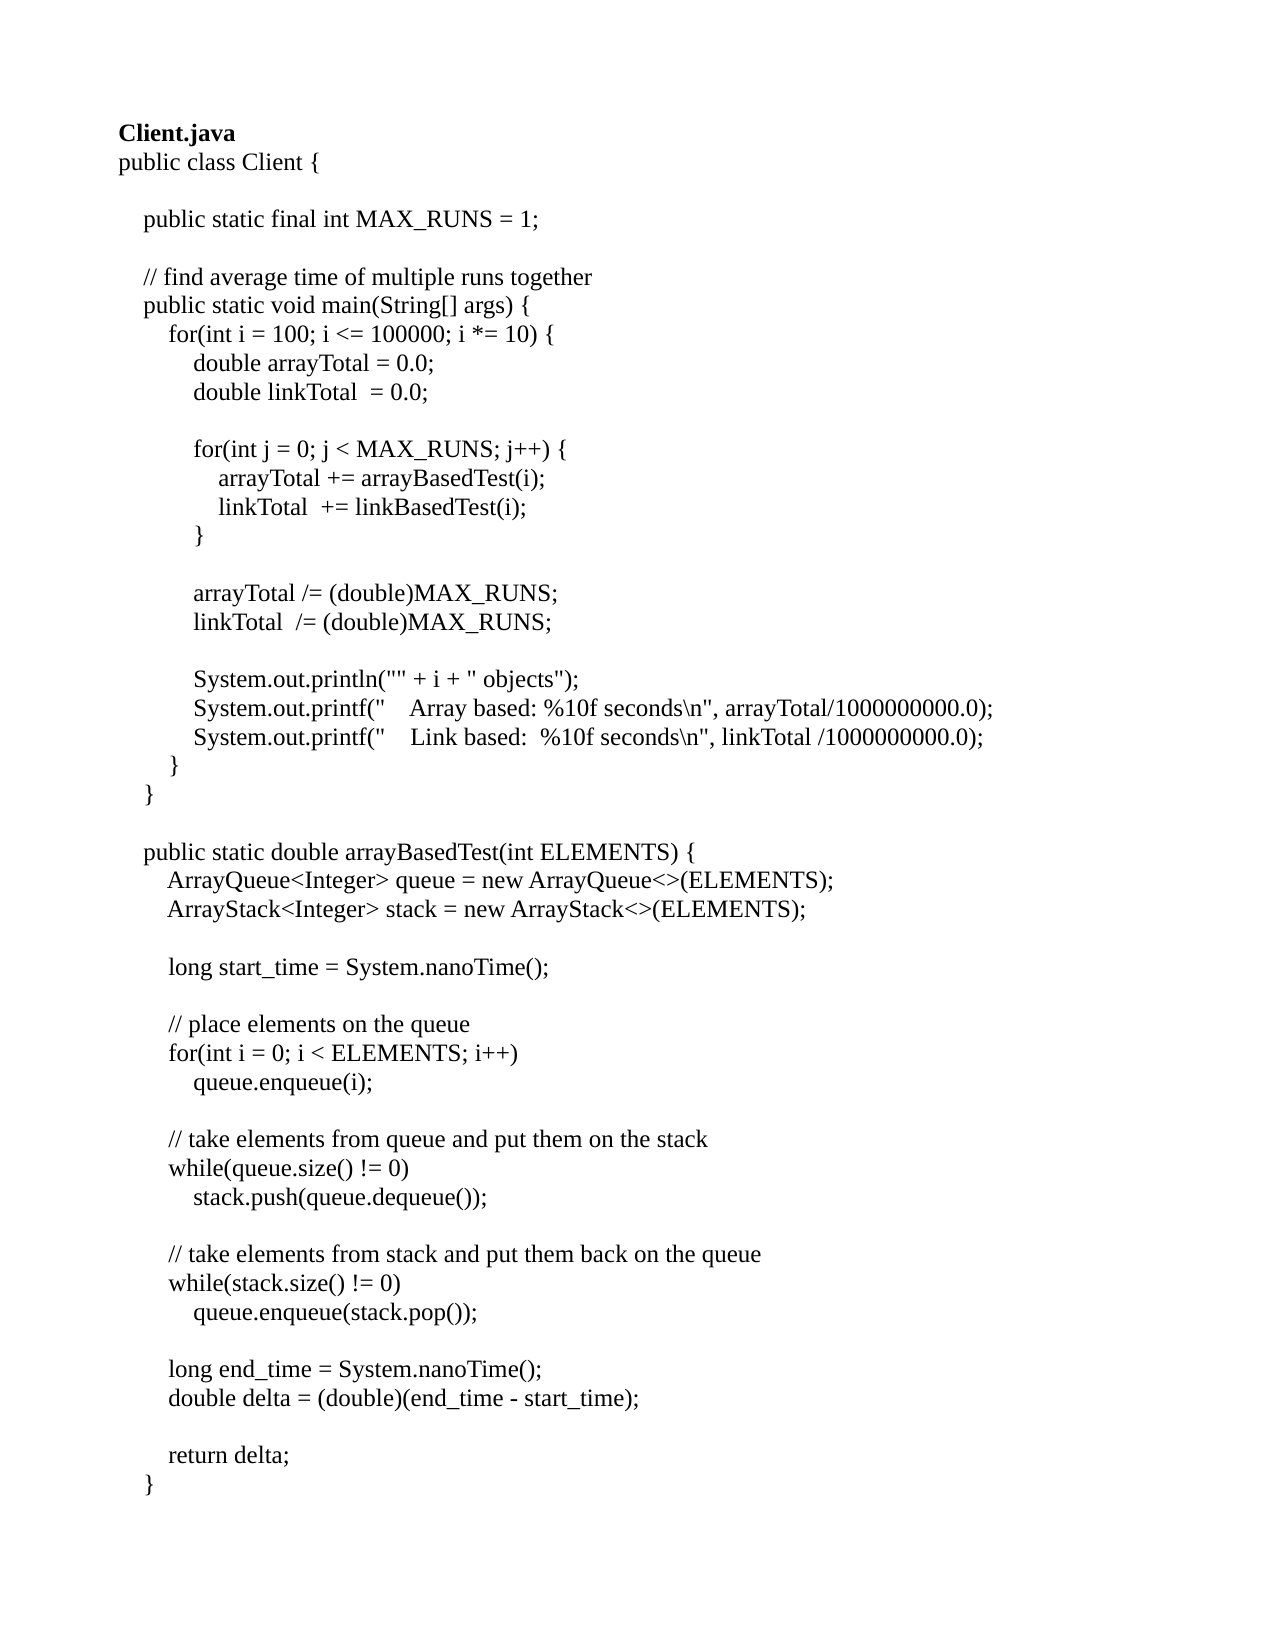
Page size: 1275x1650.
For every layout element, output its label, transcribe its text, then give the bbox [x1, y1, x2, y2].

text // take elements from stack and put them back on the queue [118, 1239, 1157, 1268]
text System.out.println("" + i + " objects"); [118, 664, 1157, 693]
text public class Client { [118, 147, 1157, 176]
text } [118, 1469, 1157, 1498]
text queue.enqueue(i); [118, 1067, 1157, 1096]
text // take elements from queue and put them on the stack [118, 1124, 1157, 1153]
text // find average time of multiple runs together [118, 262, 1157, 291]
text } [118, 751, 1157, 779]
text arrayTotal /= (double)MAX_RUNS; [118, 578, 1157, 607]
text System.out.printf(" Array based: %10f seconds\n", arrayTotal/1000000000.0); [118, 693, 1157, 722]
text ArrayQueue<Integer> queue = new ArrayQueue<>(ELEMENTS); [118, 866, 1157, 894]
text while(stack.size() != 0) [118, 1268, 1157, 1297]
text return delta; [118, 1441, 1157, 1469]
text System.out.printf(" Link based: %10f seconds\n", linkTotal /1000000000.0); [118, 722, 1157, 751]
text double arrayTotal = 0.0; [118, 348, 1157, 377]
text queue.enqueue(stack.pop()); [118, 1297, 1157, 1326]
text while(queue.size() != 0) [118, 1153, 1157, 1182]
text // place elements on the queue [118, 1009, 1157, 1038]
text arrayTotal += arrayBasedTest(i); [118, 463, 1157, 492]
text Client.java [118, 118, 1157, 147]
text stack.push(queue.dequeue()); [118, 1182, 1157, 1211]
text ArrayStack<Integer> stack = new ArrayStack<>(ELEMENTS); [118, 894, 1157, 923]
text linkTotal += linkBasedTest(i); [118, 492, 1157, 521]
text public static double arrayBasedTest(int ELEMENTS) { [118, 837, 1157, 866]
text } [118, 521, 1157, 549]
text public static void main(String[] args) { [118, 291, 1157, 319]
text double delta = (double)(end_time - start_time); [118, 1383, 1157, 1412]
text long start_time = System.nanoTime(); [118, 952, 1157, 981]
text long end_time = System.nanoTime(); [118, 1354, 1157, 1383]
text } [118, 779, 1157, 808]
text for(int i = 0; i < ELEMENTS; i++) [118, 1038, 1157, 1067]
text linkTotal /= (double)MAX_RUNS; [118, 607, 1157, 636]
text double linkTotal = 0.0; [118, 377, 1157, 406]
text for(int j = 0; j < MAX_RUNS; j++) { [118, 434, 1157, 463]
text public static final int MAX_RUNS = 1; [118, 204, 1157, 233]
text for(int i = 100; i <= 100000; i *= 10) { [118, 319, 1157, 348]
